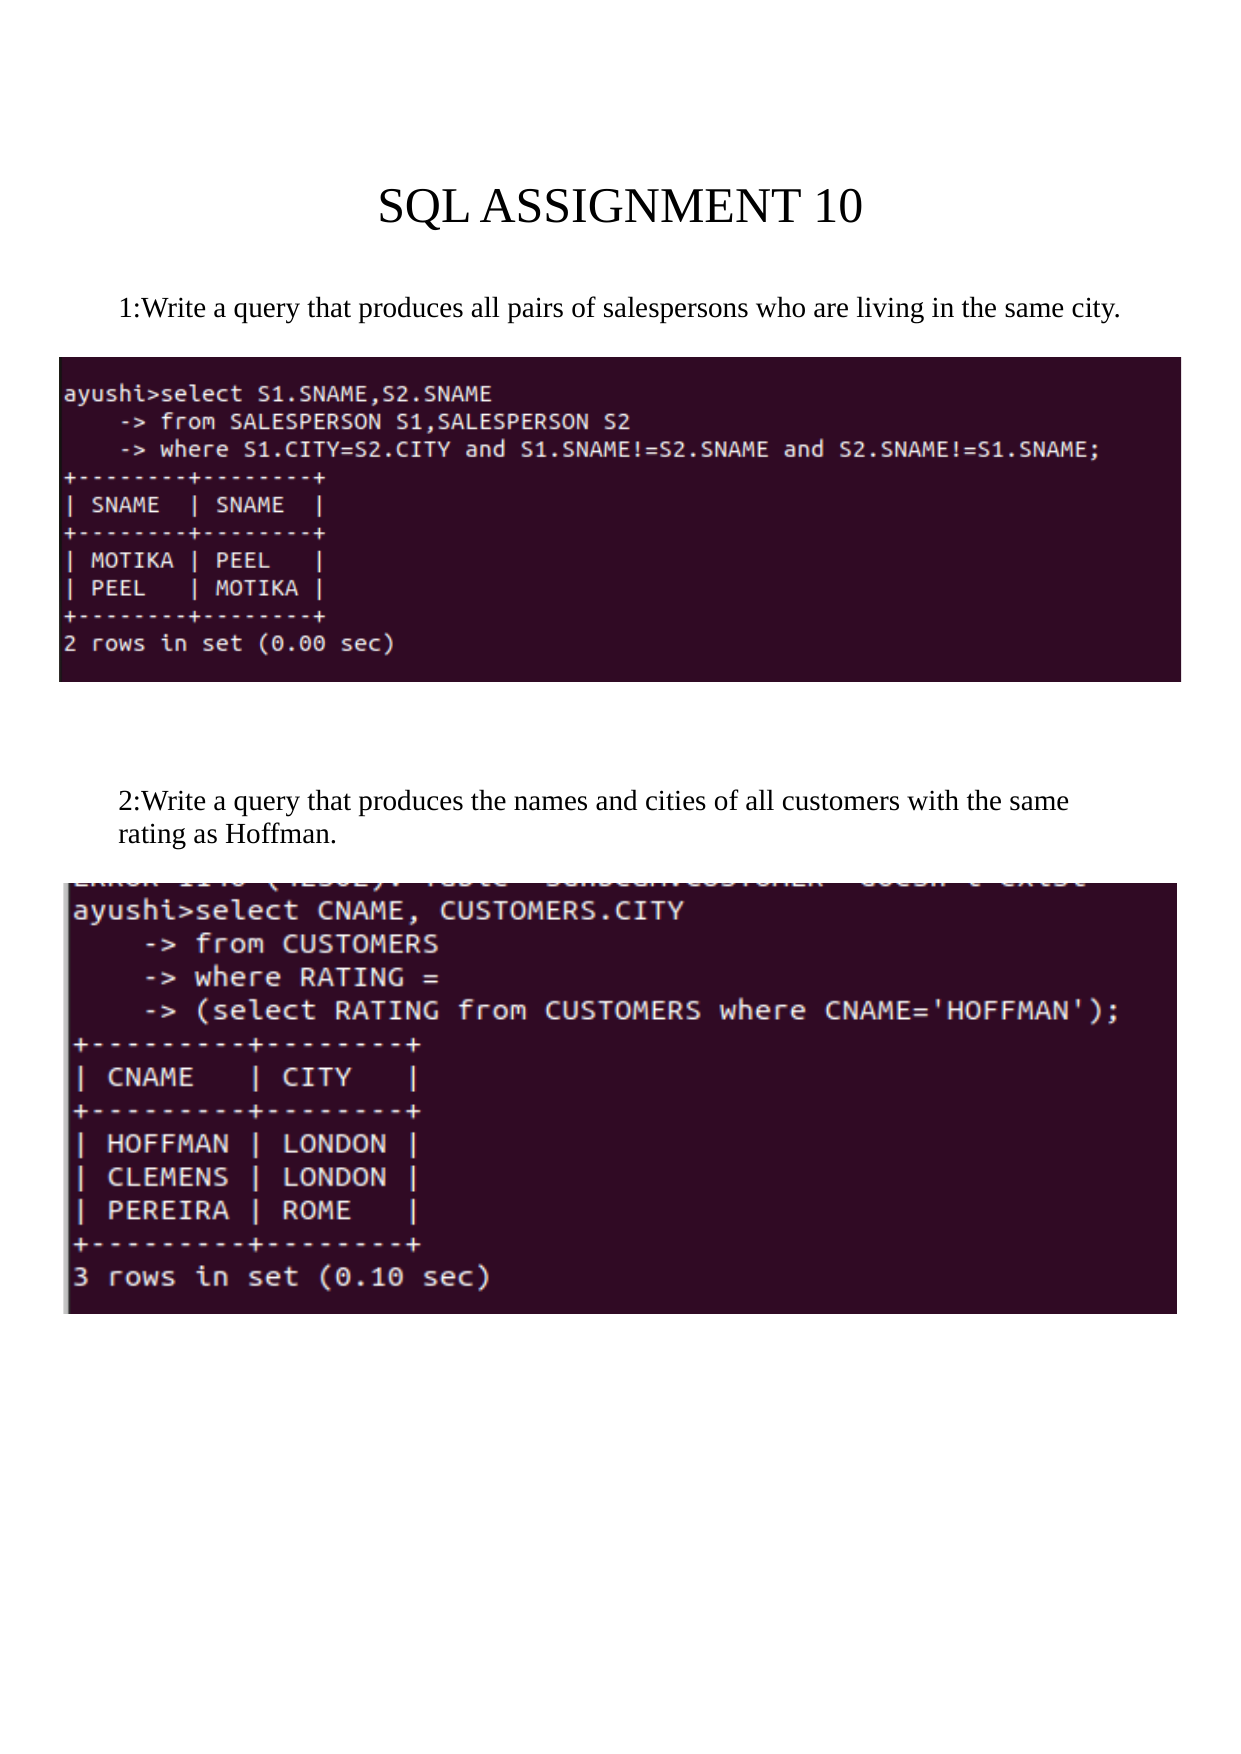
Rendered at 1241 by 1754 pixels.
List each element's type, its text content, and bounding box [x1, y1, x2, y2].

text 2:Write a query that produces the names and cities of all customers with the same rating as Hoffman. [118, 783, 1122, 850]
text 1:Write a query that produces all pairs of salespersons who are living in the same city. [118, 291, 1122, 324]
text SQL ASSIGNMENT 10 [118, 176, 1122, 233]
picture [63, 883, 1177, 1314]
picture [59, 357, 1182, 682]
